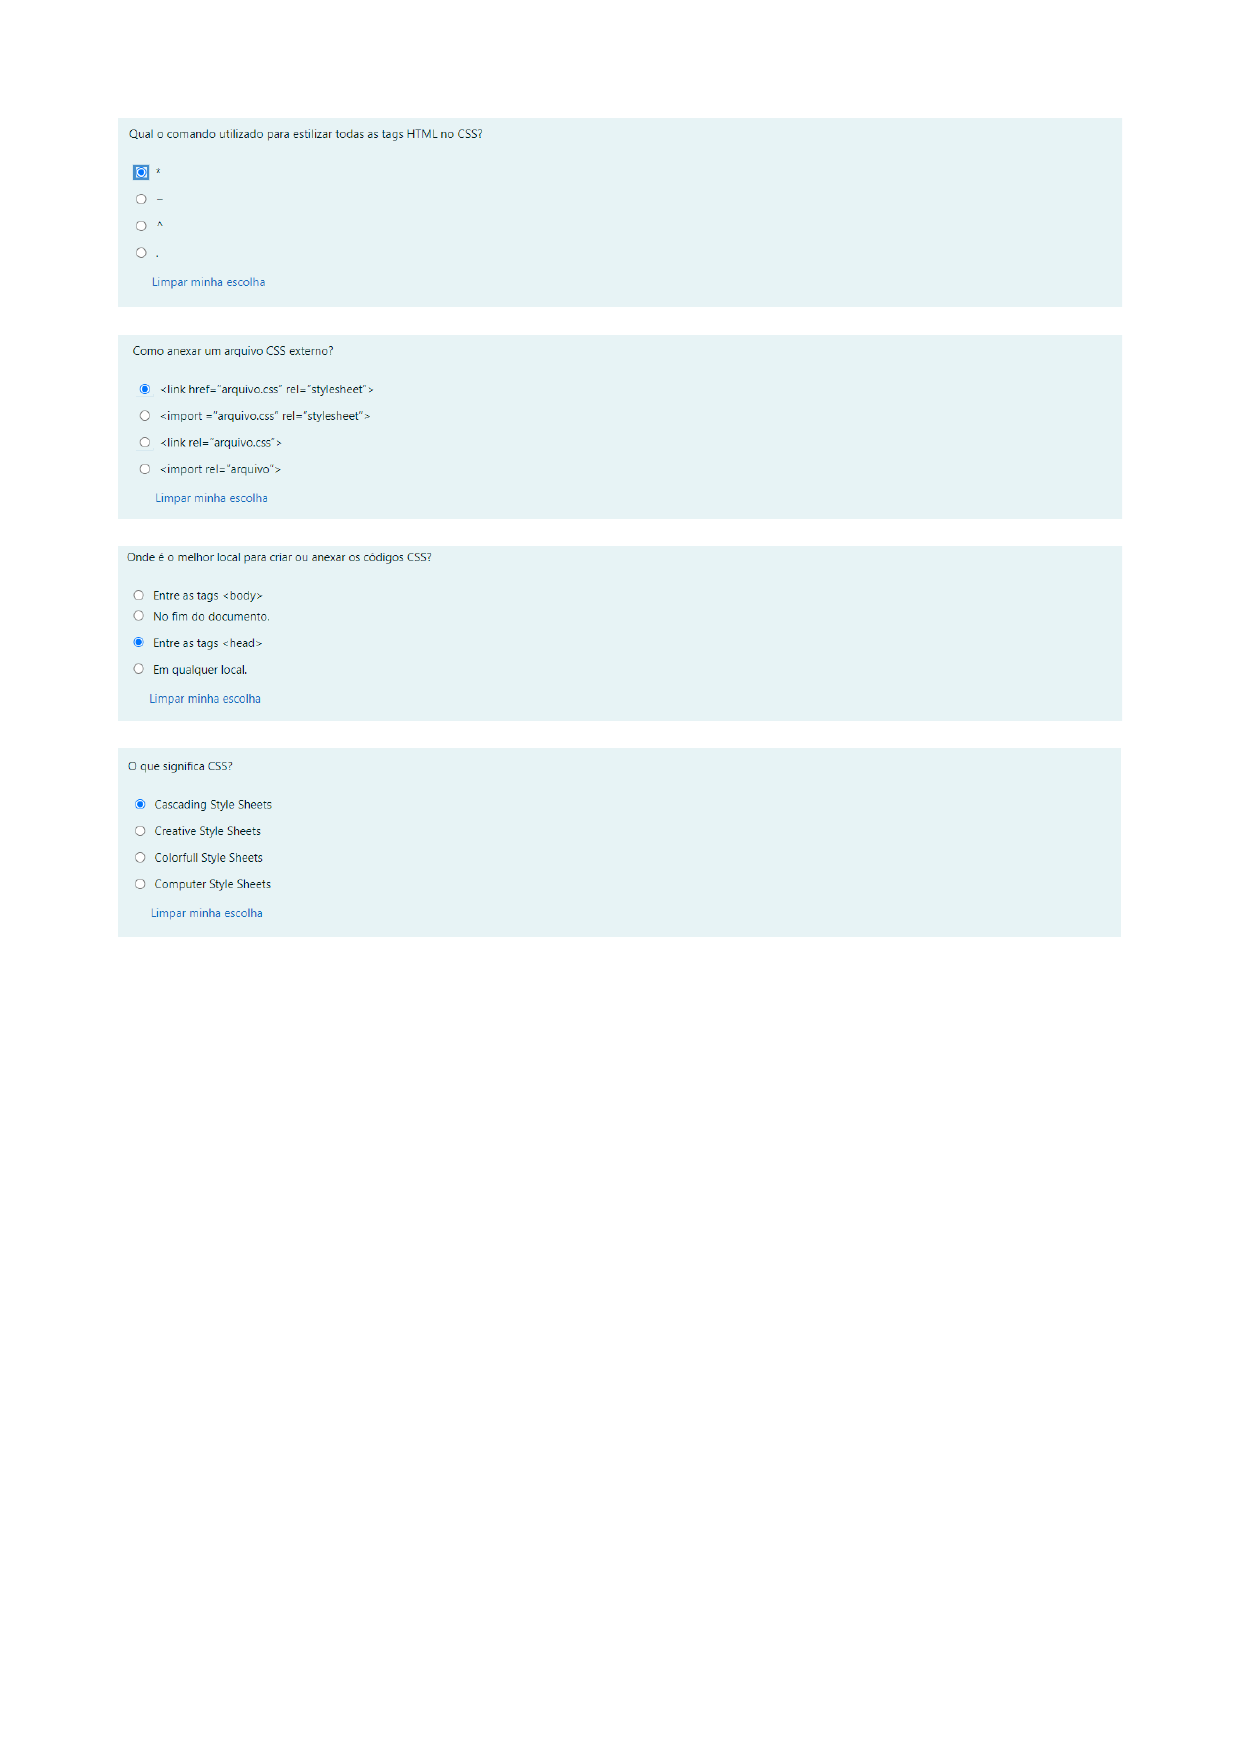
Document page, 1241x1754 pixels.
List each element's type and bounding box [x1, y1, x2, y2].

picture [118, 335, 1123, 519]
picture [118, 748, 1123, 937]
picture [118, 546, 1123, 721]
picture [118, 118, 1123, 307]
